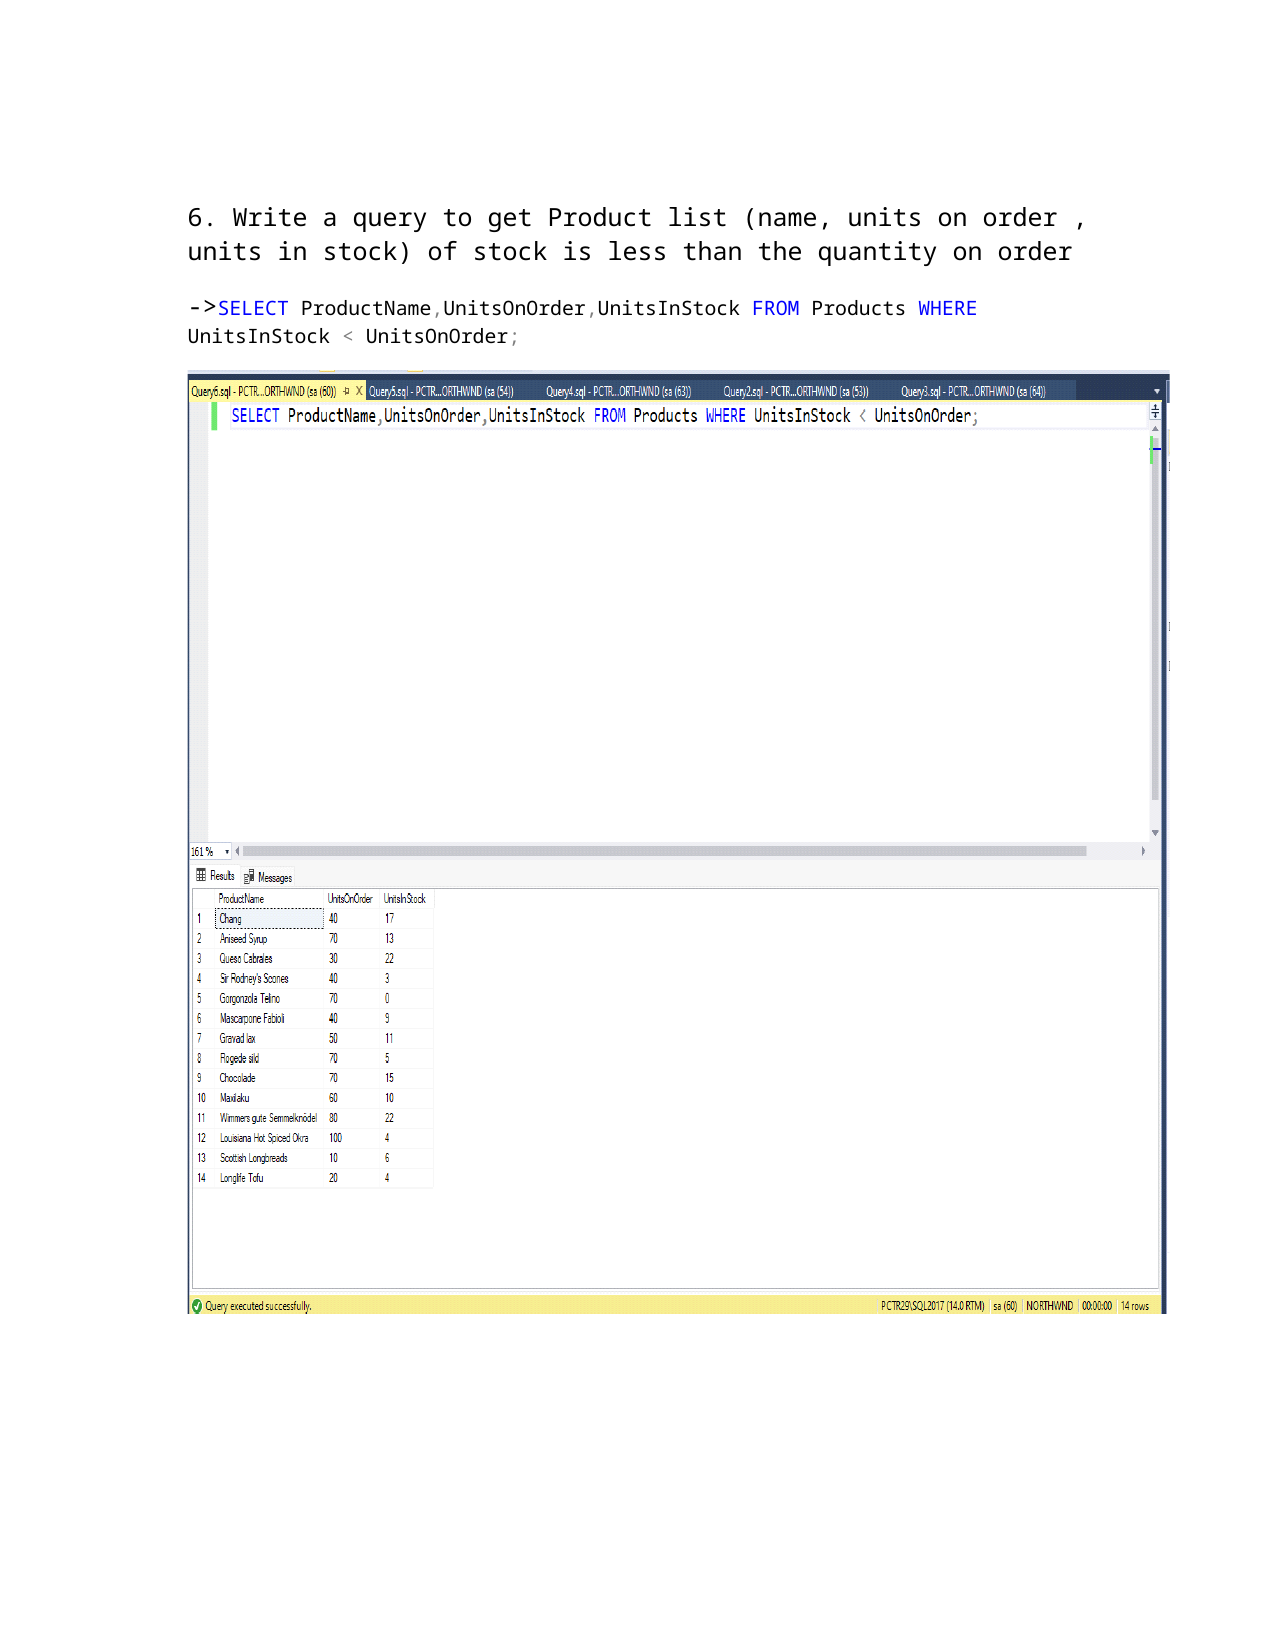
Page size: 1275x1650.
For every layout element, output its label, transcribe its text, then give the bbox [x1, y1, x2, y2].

text ->SELECT ProductName,UnitsOnOrder,UnitsInStock FROM Products WHERE UnitsInStock < UnitsOnOrder; [187, 288, 1087, 349]
text 6. Write a query to get Product list (name, units on order , units in stock) of stock is less than the quantity on order [187, 199, 1087, 268]
